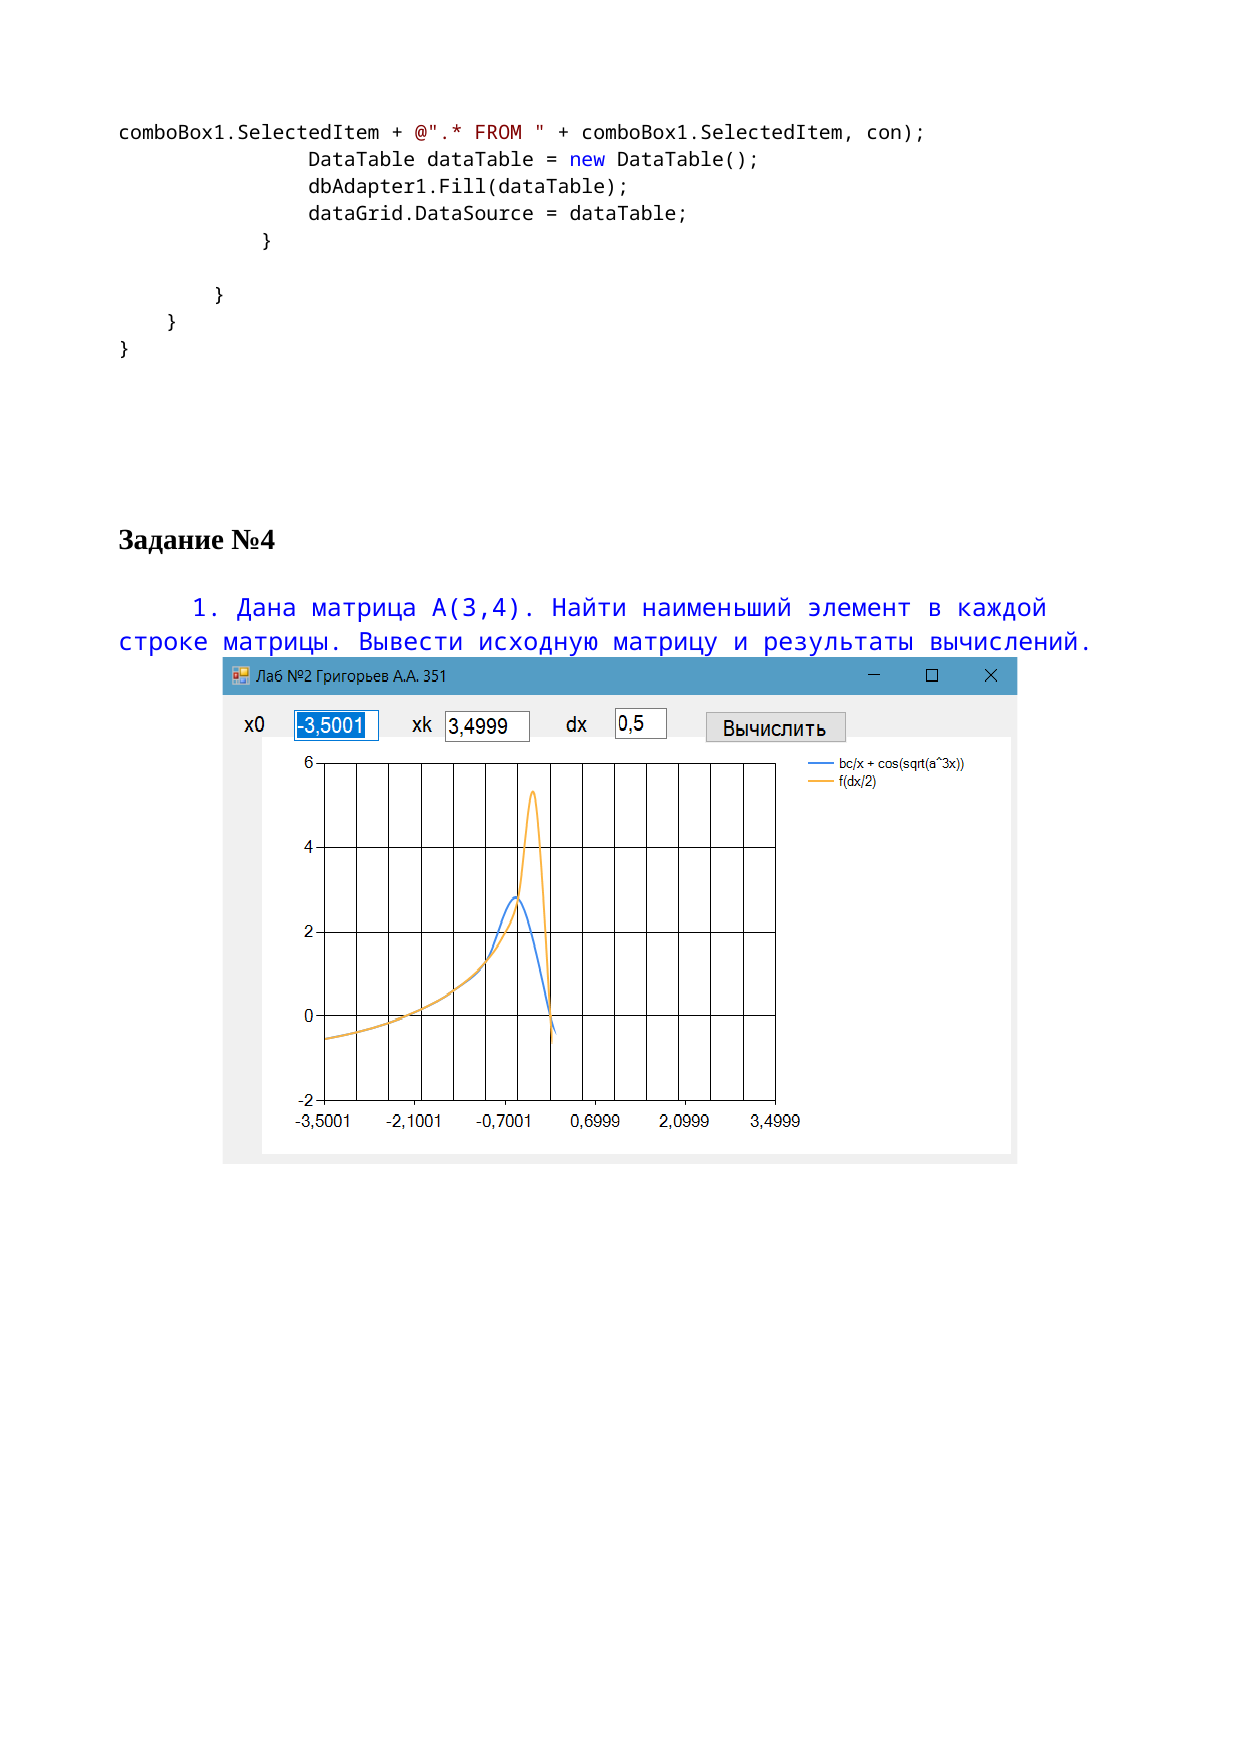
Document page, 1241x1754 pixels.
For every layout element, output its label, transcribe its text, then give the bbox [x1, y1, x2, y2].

text Задание №4 [118, 522, 1122, 556]
text } [118, 226, 1122, 253]
text DataTable dataTable = new DataTable(); [118, 145, 1122, 172]
text } [118, 307, 1122, 334]
text } [118, 280, 1122, 307]
text } [118, 334, 1122, 361]
text dataGrid.DataSource = dataTable; [118, 199, 1122, 226]
text 1. Дана матрица A(3,4). Найти наименьший элемент в каждой строке матрицы. Вывести исходную матрицу и результаты вычислений. [118, 589, 1122, 657]
text comboBox1.SelectedItem + @".* FROM " + comboBox1.SelectedItem, con); [118, 118, 1122, 145]
text dbAdapter1.Fill(dataTable); [118, 172, 1122, 199]
picture [222, 657, 1018, 1164]
